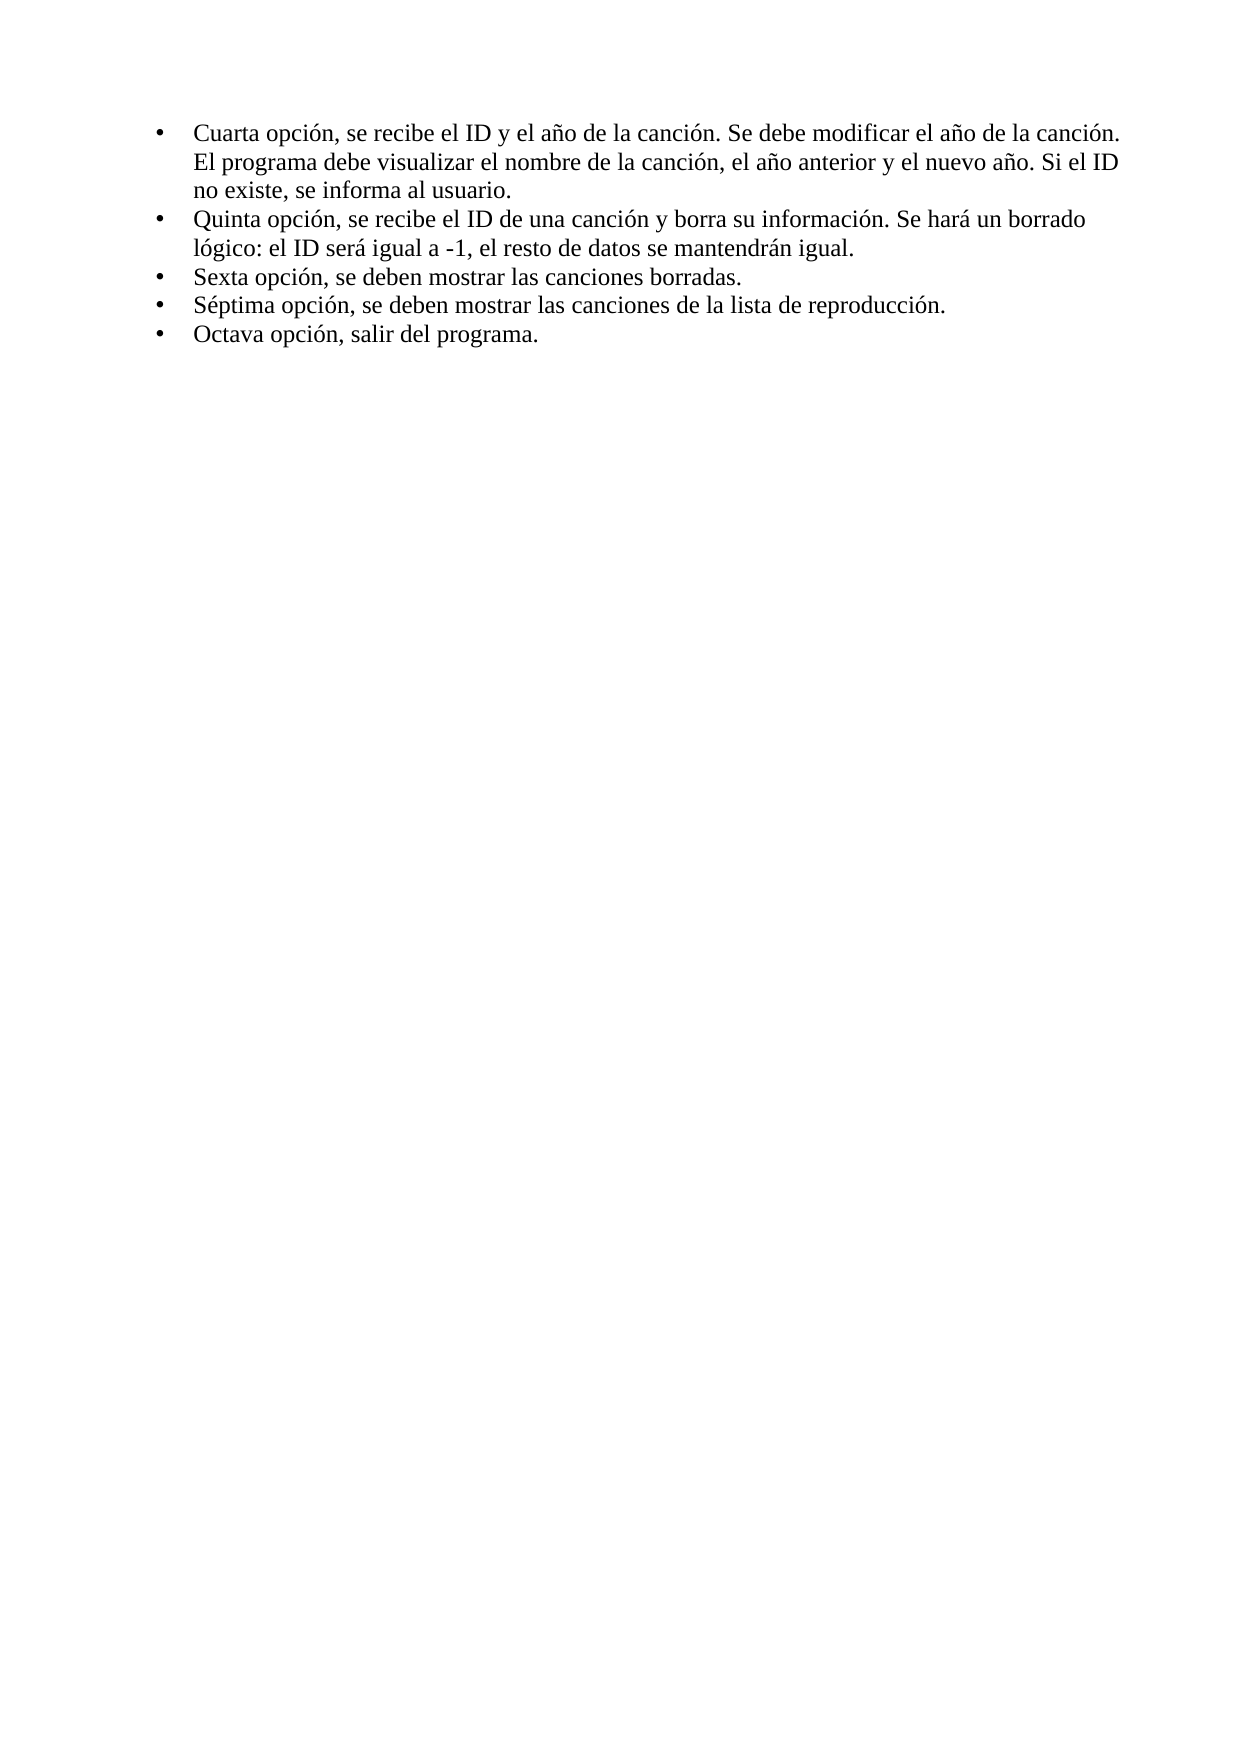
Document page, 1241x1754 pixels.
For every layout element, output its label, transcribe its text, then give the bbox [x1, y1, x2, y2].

list Octava opción, salir del programa. [156, 319, 1122, 348]
list Cuarta opción, se recibe el ID y el año de la canción. Se debe modificar el año de la canción. El programa debe visualizar el nombre de la canción, el año anterior y el nuevo año. Si el ID no existe, se informa al usuario. [156, 118, 1122, 204]
list Sexta opción, se deben mostrar las canciones borradas. [156, 262, 1122, 291]
list Séptima opción, se deben mostrar las canciones de la lista de reproducción. [156, 291, 1122, 319]
list Quinta opción, se recibe el ID de una canción y borra su información. Se hará un borrado lógico: el ID será igual a -1, el resto de datos se mantendrán igual. [156, 204, 1122, 262]
